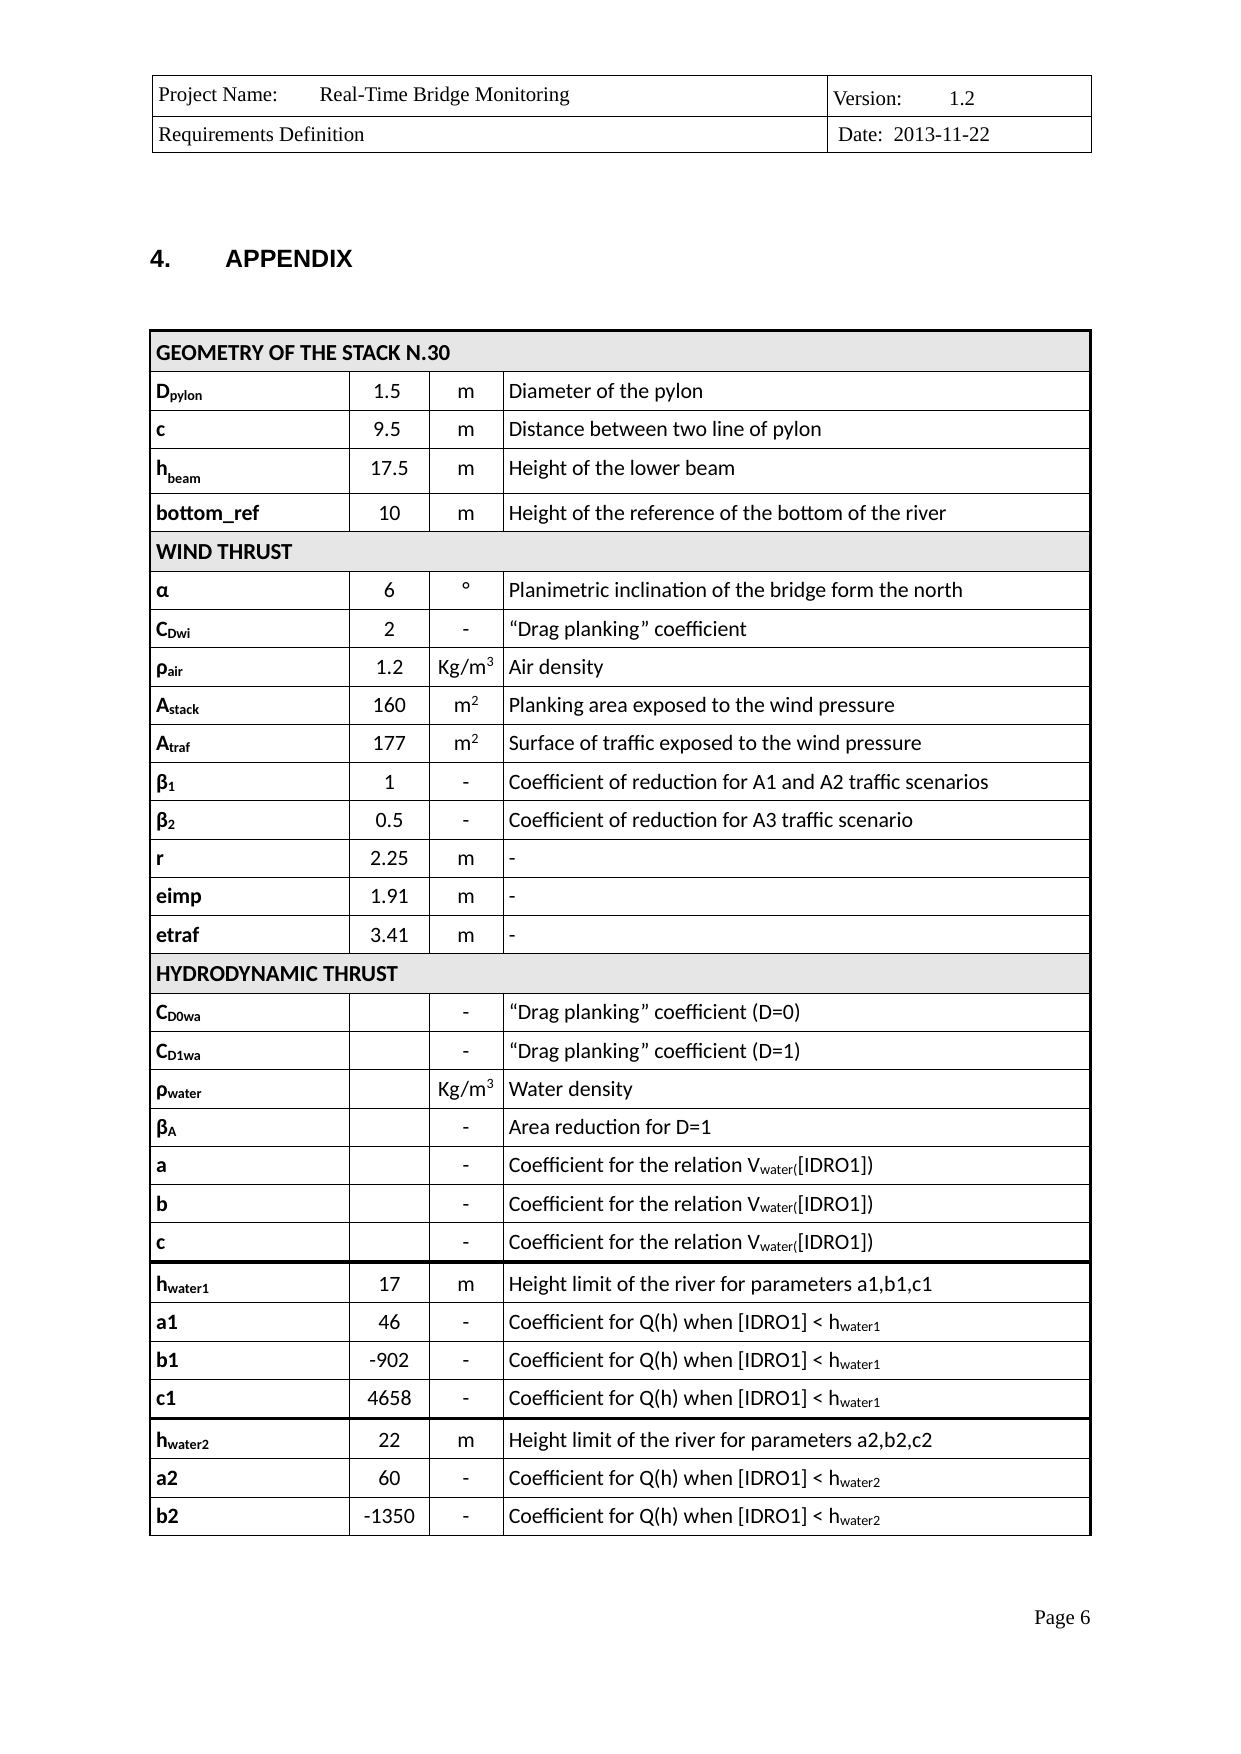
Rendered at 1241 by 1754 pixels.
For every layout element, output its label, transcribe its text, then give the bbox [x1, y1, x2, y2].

table_cell Coefficient for Q(h) when [IDRO1] < hwater1 [504, 1380, 1089, 1417]
table_cell Astack [151, 687, 349, 724]
table_cell Dpylon [151, 372, 349, 410]
table_cell 17 [350, 1264, 429, 1302]
table_cell - [430, 1459, 503, 1497]
table_cell -902 [350, 1342, 429, 1379]
table_cell 0.5 [350, 801, 429, 838]
table_cell 17.5 [350, 449, 429, 493]
table_cell Kg/m3 [430, 1070, 503, 1107]
table_cell Coefficient for Q(h) when [IDRO1] < hwater2 [504, 1459, 1089, 1497]
table_cell - [430, 763, 503, 800]
table_cell -1350 [350, 1498, 429, 1535]
table_cell Air density [504, 648, 1089, 686]
table_cell Coefficient for the relation Vwater([IDRO1]) [504, 1185, 1089, 1222]
table_cell Height of the lower beam [504, 449, 1089, 493]
table_cell 4658 [350, 1380, 429, 1417]
table_cell WIND THRUST [151, 532, 1089, 571]
table_cell Distance between two line of pylon [504, 411, 1089, 448]
table_cell - [430, 1303, 503, 1341]
table_cell α [151, 572, 349, 609]
table_cell CD0wa [151, 994, 349, 1031]
table_cell Height limit of the river for parameters a1,b1,c1 [504, 1264, 1089, 1302]
table_cell - [430, 1185, 503, 1222]
table_cell Coefficient for the relation Vwater([IDRO1]) [504, 1147, 1089, 1184]
table_cell c1 [151, 1380, 349, 1417]
table_cell Area reduction for D=1 [504, 1109, 1089, 1146]
table_cell - [430, 1032, 503, 1069]
table_cell “Drag planking” coefficient (D=1) [504, 1032, 1089, 1069]
table_cell Surface of traffic exposed to the wind pressure [504, 725, 1089, 762]
table_cell “Drag planking” coefficient (D=0) [504, 994, 1089, 1031]
table_cell m [430, 449, 503, 493]
table_cell “Drag planking” coefficient [504, 610, 1089, 647]
table_cell Planimetric inclination of the bridge form the north [504, 572, 1089, 609]
table_cell - [504, 878, 1089, 915]
table_cell HYDRODYNAMIC THRUST [151, 954, 1089, 993]
table_cell m [430, 916, 503, 953]
table_cell 46 [350, 1303, 429, 1341]
table_cell m [430, 840, 503, 877]
subtitle APPENDIX [150, 244, 1090, 273]
table_cell etraf [151, 916, 349, 953]
table_cell hwater1 [151, 1264, 349, 1302]
table_cell ρair [151, 648, 349, 686]
table_cell CDwi [151, 610, 349, 647]
table_cell - [430, 1380, 503, 1417]
table_cell Diameter of the pylon [504, 372, 1089, 410]
table_cell 22 [350, 1420, 429, 1458]
table_cell Height limit of the river for parameters a2,b2,c2 [504, 1420, 1089, 1458]
table_cell 2.25 [350, 840, 429, 877]
table_cell 6 [350, 572, 429, 609]
table_cell Coefficient for the relation Vwater([IDRO1]) [504, 1223, 1089, 1260]
table_cell b2 [151, 1498, 349, 1535]
table_cell 1.91 [350, 878, 429, 915]
table_cell eimp [151, 878, 349, 915]
table_cell Kg/m3 [430, 648, 503, 686]
table_cell ° [430, 572, 503, 609]
table_cell 1 [350, 763, 429, 800]
table_cell c [151, 1223, 349, 1260]
table_cell [350, 994, 429, 1031]
table_cell 2 [350, 610, 429, 647]
table_cell - [430, 610, 503, 647]
table_cell m [430, 494, 503, 531]
table_cell c [151, 411, 349, 448]
table_header GEOMETRY OF THE STACK N.30 [151, 332, 1089, 371]
table_cell - [430, 1109, 503, 1146]
table_cell Water density [504, 1070, 1089, 1107]
table_cell [350, 1032, 429, 1069]
table_cell m [430, 878, 503, 915]
table_cell CD1wa [151, 1032, 349, 1069]
table_cell [350, 1147, 429, 1184]
table_cell m [430, 1420, 503, 1458]
table_cell β2 [151, 801, 349, 838]
table_cell - [430, 801, 503, 838]
table_cell βA [151, 1109, 349, 1146]
table_cell - [504, 916, 1089, 953]
table_cell a2 [151, 1459, 349, 1497]
table_cell 9.5 [350, 411, 429, 448]
table_cell hwater2 [151, 1420, 349, 1458]
table_cell a1 [151, 1303, 349, 1341]
table_cell - [430, 994, 503, 1031]
table_cell Coefficient for Q(h) when [IDRO1] < hwater1 [504, 1342, 1089, 1379]
table_cell - [430, 1223, 503, 1260]
table_cell [350, 1223, 429, 1260]
table_cell Coefficient for Q(h) when [IDRO1] < hwater2 [504, 1498, 1089, 1535]
table_cell Coefficient of reduction for A3 traffic scenario [504, 801, 1089, 838]
table_cell ρwater [151, 1070, 349, 1107]
table_cell 160 [350, 687, 429, 724]
table_cell [350, 1070, 429, 1107]
table_cell m [430, 372, 503, 410]
table_cell bottom_ref [151, 494, 349, 531]
table_cell Coefficient for Q(h) when [IDRO1] < hwater1 [504, 1303, 1089, 1341]
table_cell - [504, 840, 1089, 877]
table_cell m [430, 1264, 503, 1302]
table_cell m2 [430, 687, 503, 724]
table_cell 60 [350, 1459, 429, 1497]
table_cell m [430, 411, 503, 448]
table_cell Planking area exposed to the wind pressure [504, 687, 1089, 724]
table_cell Coefficient of reduction for A1 and A2 traffic scenarios [504, 763, 1089, 800]
table_cell - [430, 1342, 503, 1379]
table_cell 10 [350, 494, 429, 531]
table_cell [350, 1109, 429, 1146]
table_cell β1 [151, 763, 349, 800]
table_cell a [151, 1147, 349, 1184]
table_cell hbeam [151, 449, 349, 493]
table_cell [350, 1185, 429, 1222]
table_cell 1.5 [350, 372, 429, 410]
table_cell r [151, 840, 349, 877]
table_cell 3.41 [350, 916, 429, 953]
table_cell 177 [350, 725, 429, 762]
table_cell Height of the reference of the bottom of the river [504, 494, 1089, 531]
table_cell b1 [151, 1342, 349, 1379]
table_cell 1.2 [350, 648, 429, 686]
table_cell Atraf [151, 725, 349, 762]
table_cell b [151, 1185, 349, 1222]
table_cell - [430, 1147, 503, 1184]
table_cell - [430, 1498, 503, 1535]
table_cell m2 [430, 725, 503, 762]
